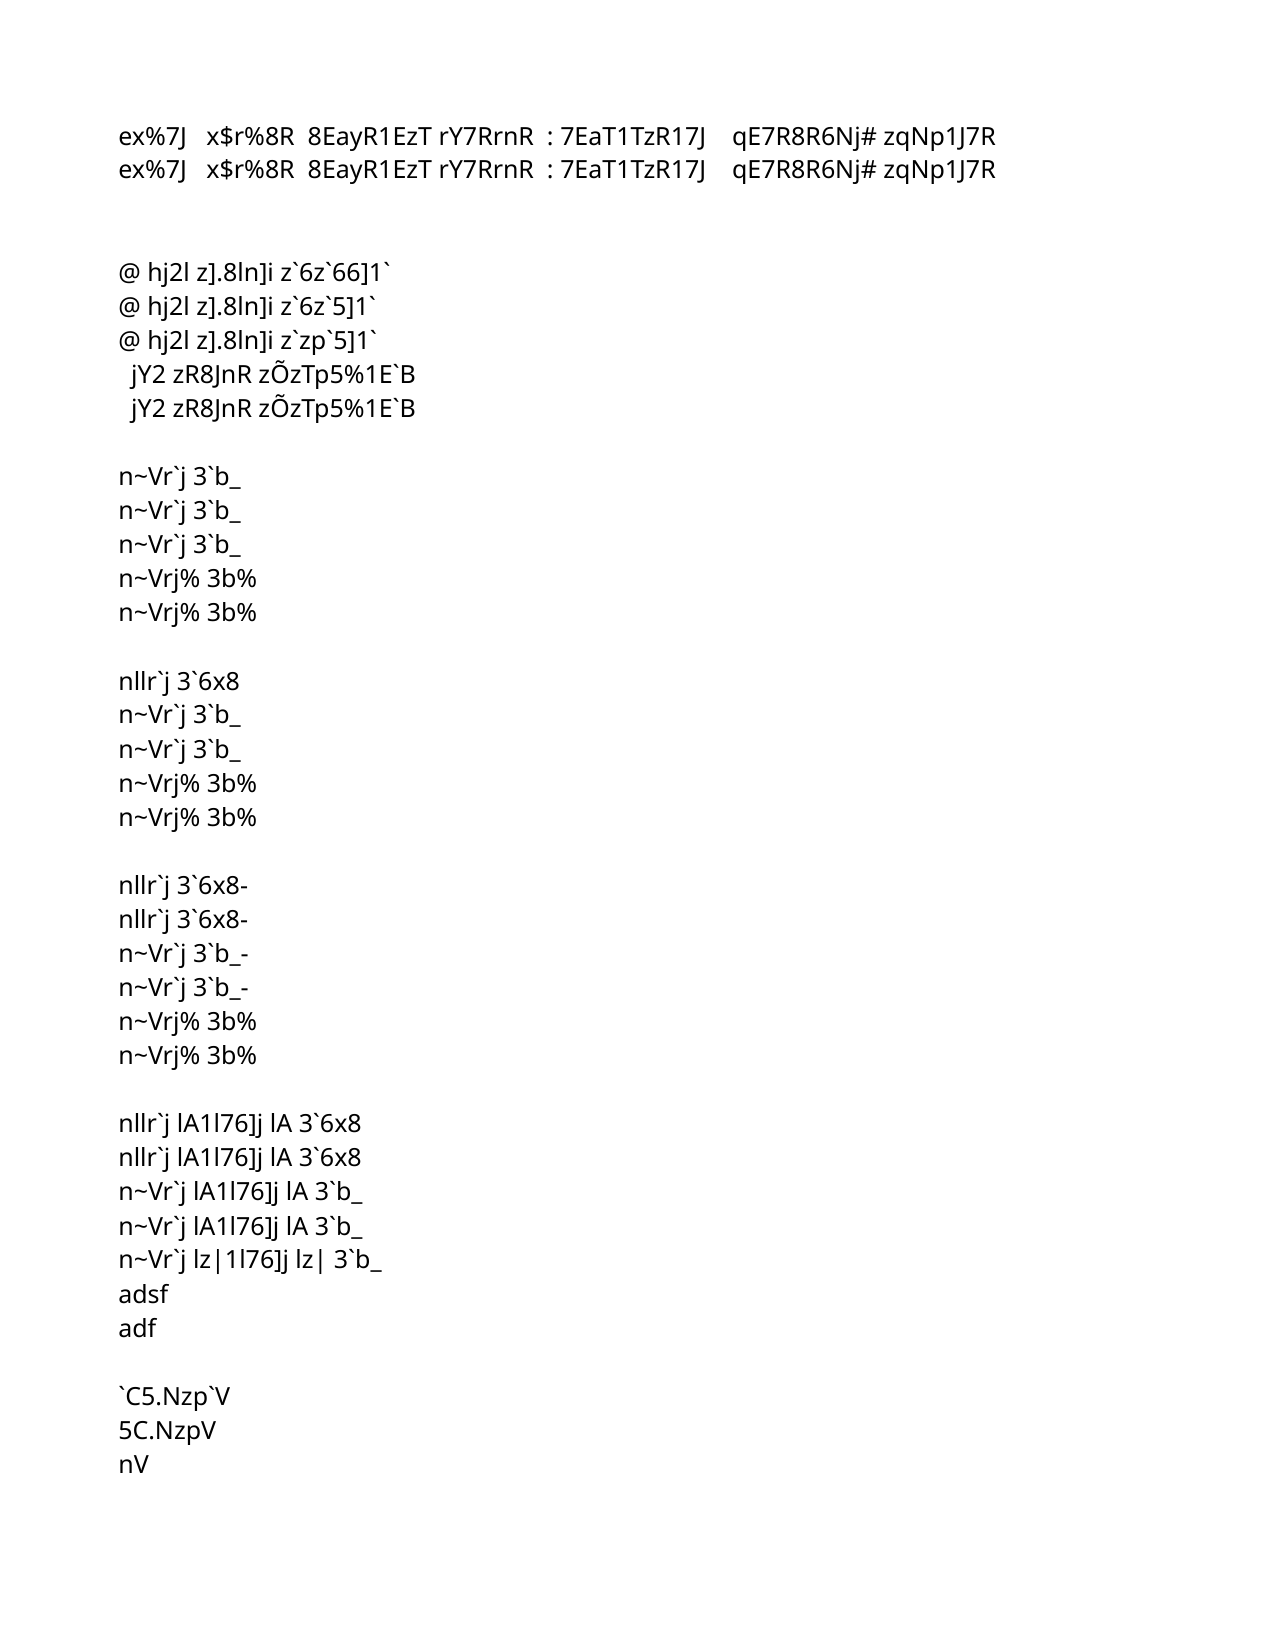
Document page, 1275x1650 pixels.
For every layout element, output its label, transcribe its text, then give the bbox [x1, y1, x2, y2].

text nV [118, 1447, 1157, 1481]
text ex%7J x$r%8R 8EayR1EzT rY7RrnR : 7EaT1TzR17J qE7R8R6Nj# zqNp1J7R [118, 152, 1157, 186]
text ex%7J x$r%8R 8EayR1EzT rY7RrnR : 7EaT1TzR17J qE7R8R6Nj# zqNp1J7R [118, 118, 1157, 152]
text adsf [118, 1276, 1157, 1310]
text jY2 zR8JnR zÕzTp5%1E`B [118, 357, 1157, 391]
text 5C.NzpV [118, 1412, 1157, 1447]
text n~Vr`j 3`b_- [118, 970, 1157, 1004]
text adf [118, 1310, 1157, 1344]
text n~Vr`j lz|1l76]j lz| 3`b_ [118, 1242, 1157, 1276]
text n~Vr`j lA1l76]j lA 3`b_ [118, 1208, 1157, 1242]
text nllr`j lA1l76]j lA 3`6x8 [118, 1140, 1157, 1174]
text nllr`j 3`6x8- [118, 867, 1157, 902]
text n~Vrj% 3b% [118, 799, 1157, 833]
text n~Vrj% 3b% [118, 561, 1157, 595]
text n~Vr`j 3`b_ [118, 731, 1157, 765]
text @ hj2l z].8ln]i z`zp`5]1` [118, 322, 1157, 357]
text nllr`j 3`6x8 [118, 663, 1157, 697]
text n~Vr`j 3`b_ [118, 527, 1157, 561]
text n~Vrj% 3b% [118, 595, 1157, 629]
text `C5.Nzp`V [118, 1378, 1157, 1412]
text @ hj2l z].8ln]i z`6z`5]1` [118, 288, 1157, 322]
text nllr`j lA1l76]j lA 3`6x8 [118, 1106, 1157, 1140]
text @ hj2l z].8ln]i z`6z`66]1` [118, 254, 1157, 288]
text n~Vrj% 3b% [118, 1004, 1157, 1038]
text n~Vr`j lA1l76]j lA 3`b_ [118, 1174, 1157, 1208]
text n~Vr`j 3`b_ [118, 459, 1157, 493]
text jY2 zR8JnR zÕzTp5%1E`B [118, 391, 1157, 425]
text n~Vr`j 3`b_- [118, 936, 1157, 970]
text n~Vrj% 3b% [118, 765, 1157, 799]
text n~Vr`j 3`b_ [118, 697, 1157, 731]
text n~Vr`j 3`b_ [118, 493, 1157, 527]
text n~Vrj% 3b% [118, 1038, 1157, 1072]
text nllr`j 3`6x8- [118, 902, 1157, 936]
